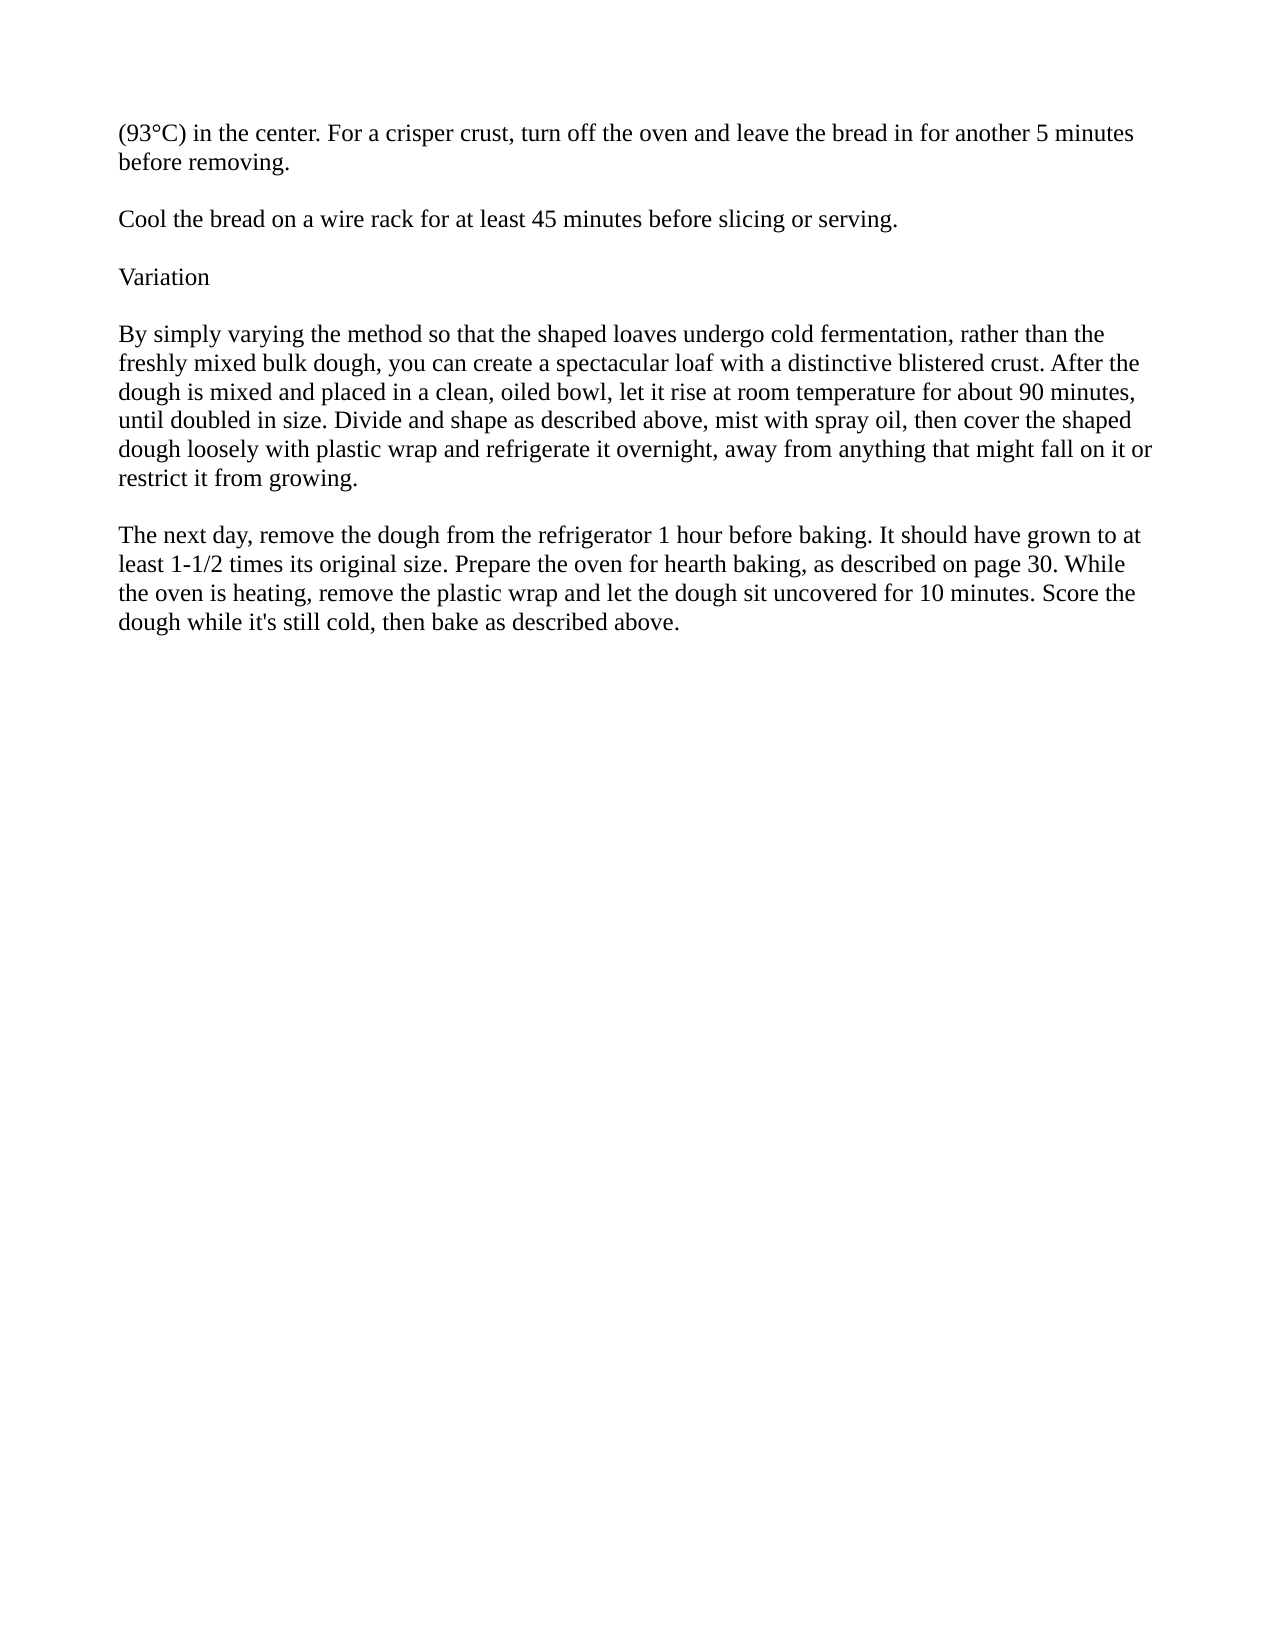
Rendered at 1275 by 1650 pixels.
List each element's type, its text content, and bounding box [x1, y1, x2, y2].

text The next day, remove the dough from the refrigerator 1 hour before baking. It should have grown to at least 1-1/2 times its original size. Prepare the oven for hearth baking, as described on page 30. While the oven is heating, remove the plastic wrap and let the dough sit uncovered for 10 minutes. Score the dough while it's still cold, then bake as described above. [118, 521, 1157, 636]
text Cool the bread on a wire rack for at least 45 minutes before slicing or serving. [118, 204, 1157, 233]
text Variation [118, 262, 1157, 291]
text By simply varying the method so that the shaped loaves undergo cold fermentation, rather than the freshly mixed bulk dough, you can create a spectacular loaf with a distinctive blistered crust. After the dough is mixed and placed in a clean, oiled bowl, let it rise at room temperature for about 90 minutes, until doubled in size. Divide and shape as described above, mist with spray oil, then cover the shaped dough loosely with plastic wrap and refrigerate it overnight, away from anything that might fall on it or restrict it from growing. [118, 319, 1157, 492]
text (93°C) in the center. For a crisper crust, turn off the oven and leave the bread in for another 5 minutes before removing. [118, 118, 1157, 176]
